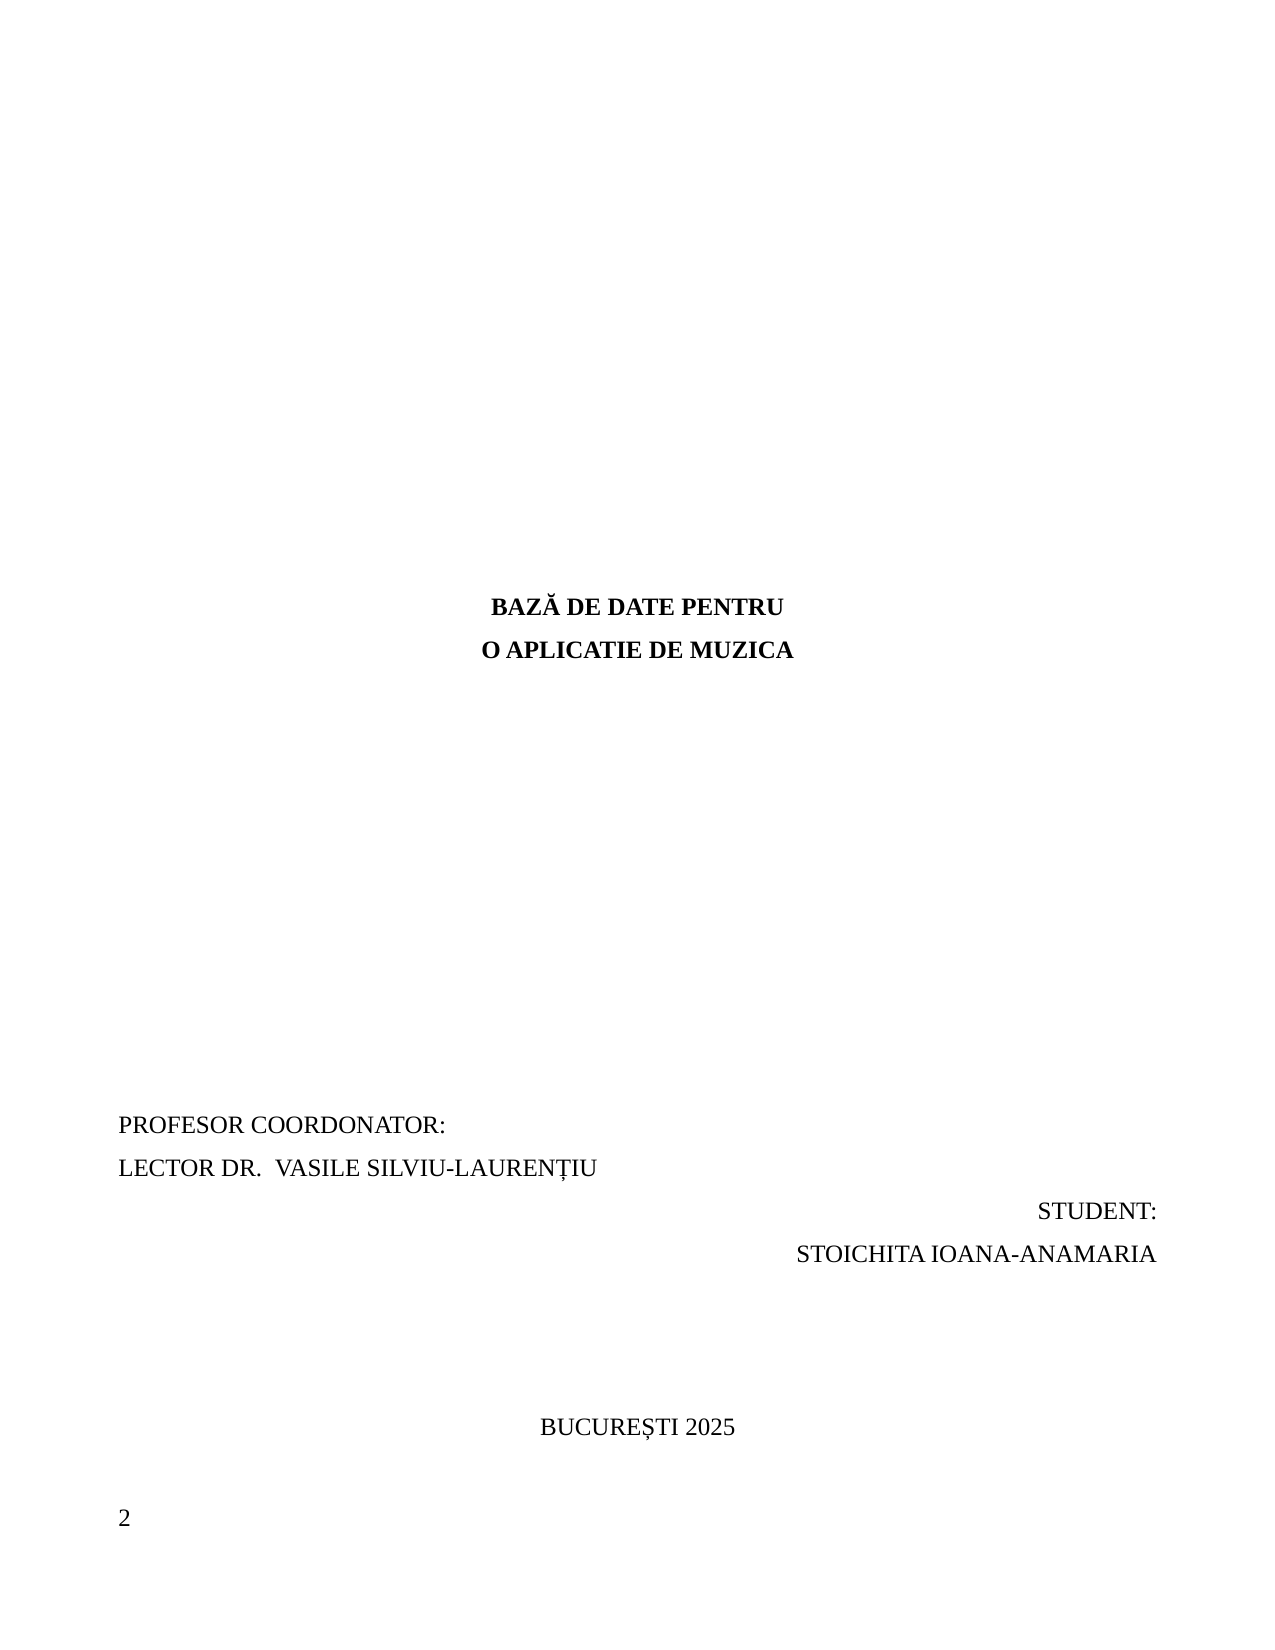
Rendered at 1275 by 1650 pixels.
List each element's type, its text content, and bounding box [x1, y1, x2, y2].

text STUDENT: [118, 1196, 1157, 1225]
text PROFESOR COORDONATOR: [118, 1110, 1157, 1139]
text LECTOR DR. VASILE SILVIU-LAURENȚIU [118, 1153, 1157, 1182]
text BUCUREȘTI 2025 [118, 1412, 1157, 1441]
text O APLICATIE DE MUZICA [118, 636, 1157, 664]
text STOICHITA IOANA-ANAMARIA [118, 1239, 1157, 1268]
text BAZĂ DE DATE PENTRU [118, 592, 1157, 621]
